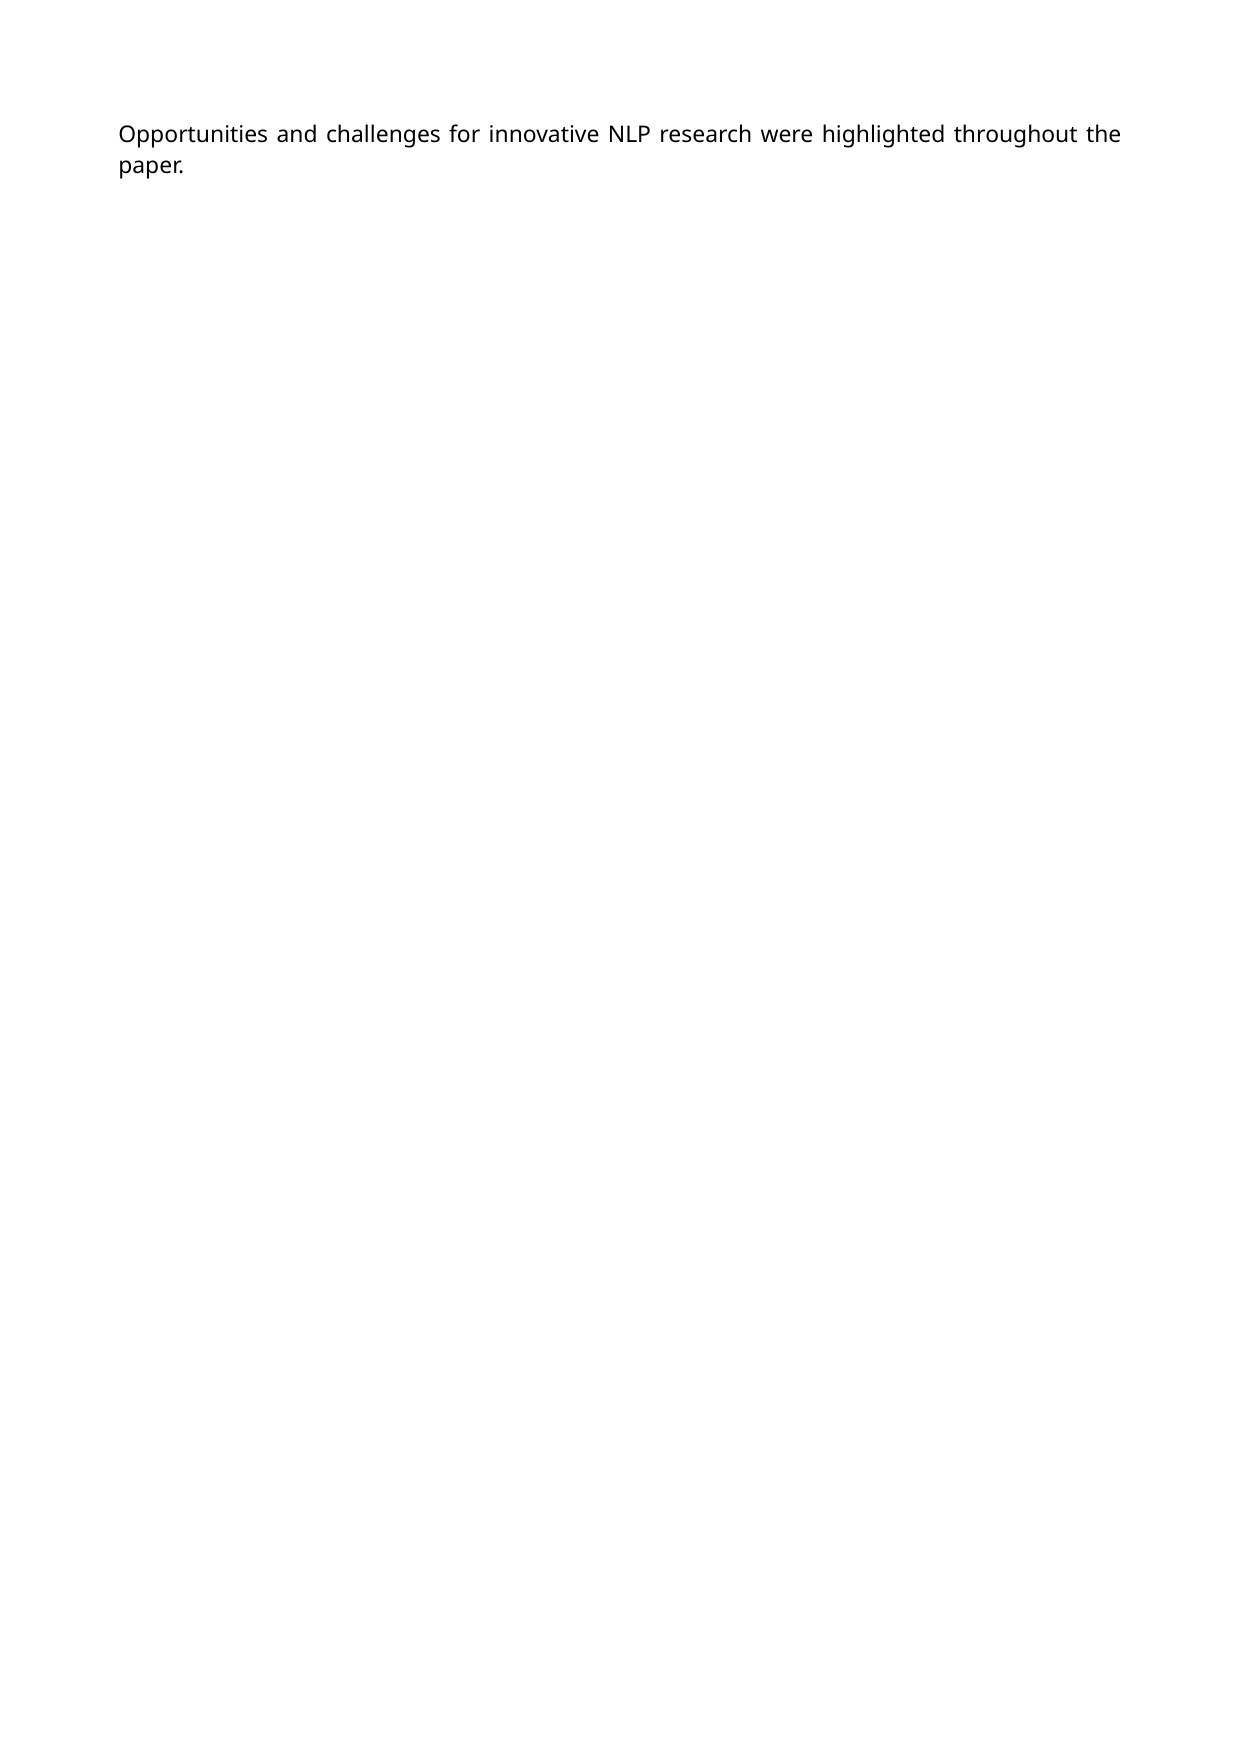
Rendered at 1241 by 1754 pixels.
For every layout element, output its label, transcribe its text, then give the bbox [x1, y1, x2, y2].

text Opportunities and challenges for innovative NLP research were highlighted throughout the paper. [118, 118, 1122, 181]
